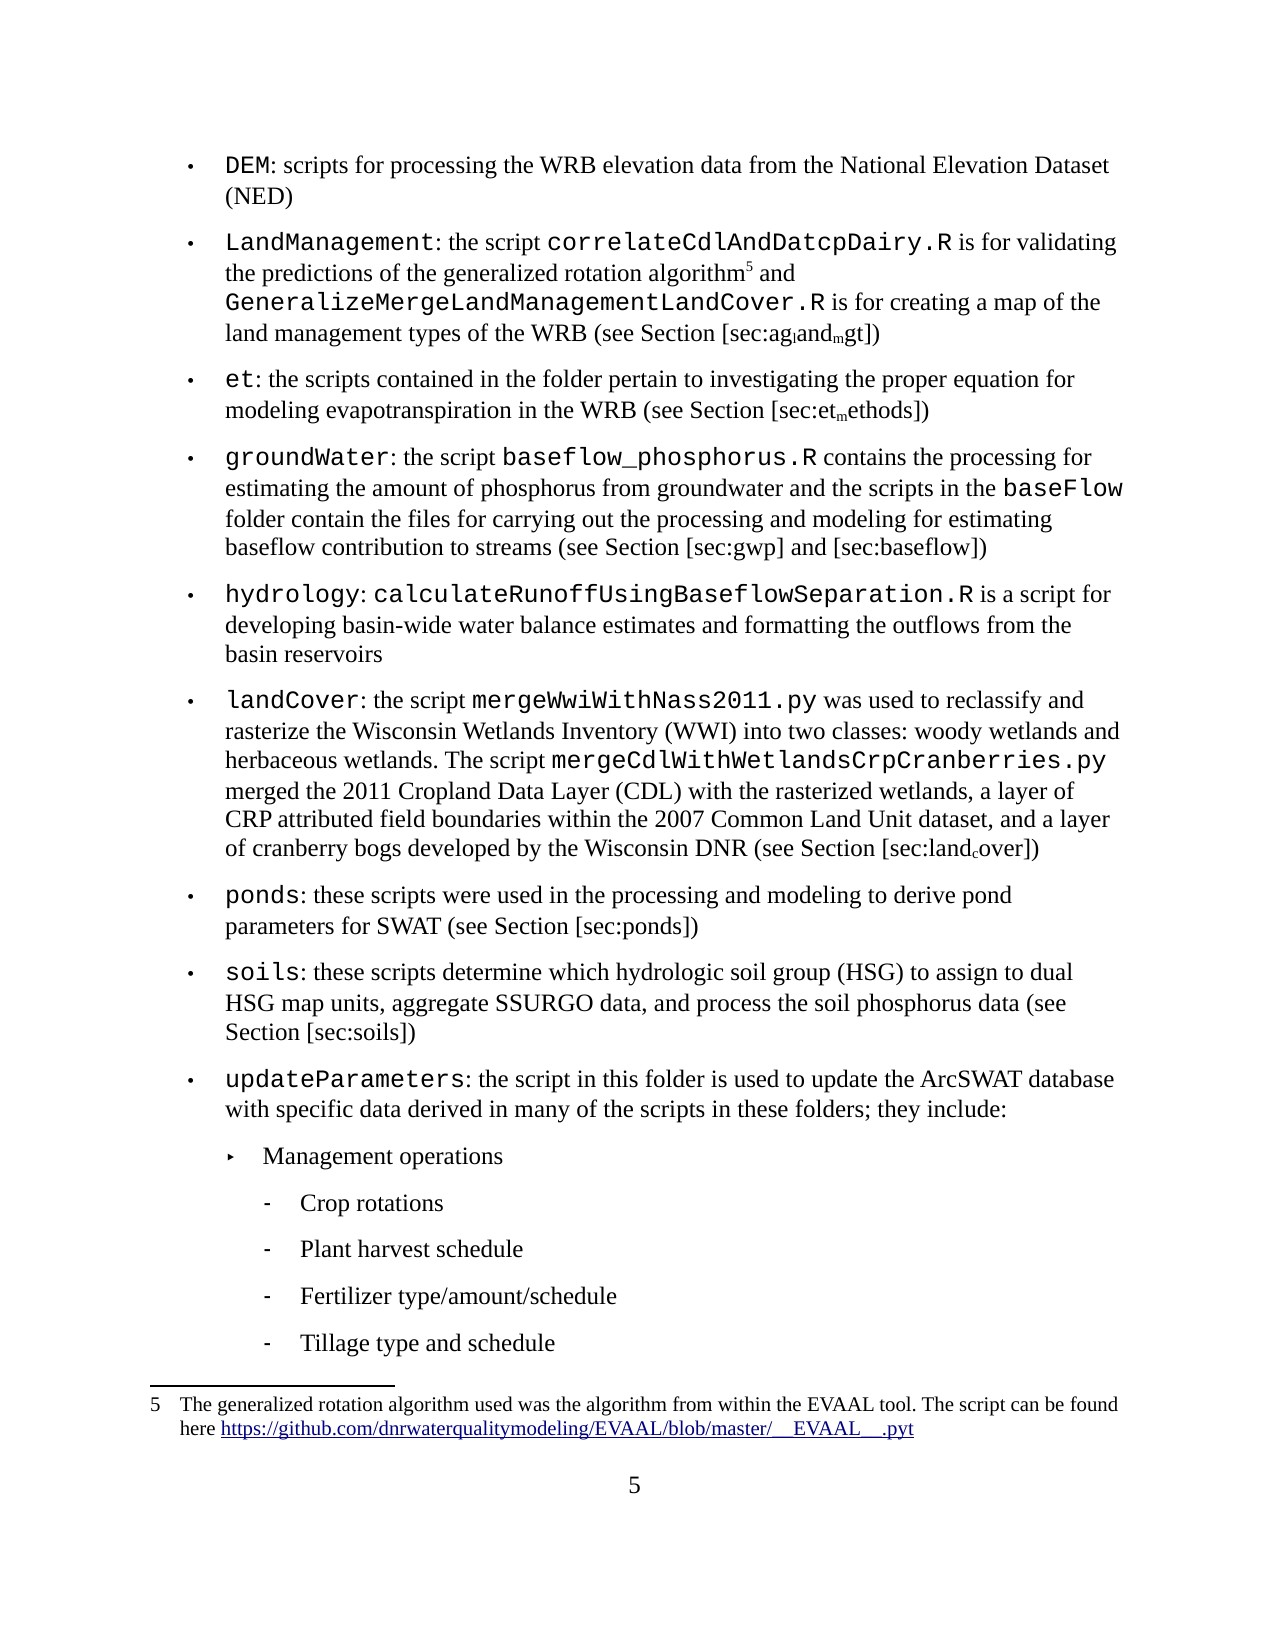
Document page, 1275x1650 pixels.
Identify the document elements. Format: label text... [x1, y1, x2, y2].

list soils: these scripts determine which hydrologic soil group (HSG) to assign to dual HSG map units, aggregate SSURGO data, and process the soil phosphorus data (see Section [sec:soils]) [187, 957, 1125, 1046]
list landCover: the script mergeWwiWithNass2011.py was used to reclassify and rasterize the Wisconsin Wetlands Inventory (WWI) into two classes: woody wetlands and herbaceous wetlands. The script mergeCdlWithWetlandsCrpCranberries.py merged the 2011 Cropland Data Layer (CDL) with the rasterized wetlands, a layer of CRP attributed field boundaries within the 2007 Common Land Unit dataset, and a layer of cranberry bogs developed by the Wisconsin DNR (see Section [sec:landcover]) [187, 685, 1125, 862]
list Management operations [225, 1141, 1125, 1170]
list groundWater: the script baseflow_phosphorus.R contains the processing for estimating the amount of phosphorus from groundwater and the scripts in the baseFlow folder contain the files for carrying out the processing and modeling for estimating baseflow contribution to streams (see Section [sec:gwp] and [sec:baseflow]) [187, 442, 1125, 561]
list Fertilizer type/amount/schedule [262, 1281, 1125, 1310]
list et: the scripts contained in the folder pertain to investigating the proper equation for modeling evapotranspiration in the WRB (see Section [sec:etmethods]) [187, 364, 1125, 424]
list Plant harvest schedule [262, 1234, 1125, 1263]
list ponds: these scripts were used in the processing and modeling to derive pond parameters for SWAT (see Section [sec:ponds]) [187, 880, 1125, 939]
list LandManagement: the script correlateCdlAndDatcpDairy.R is for validating the predictions of the generalized rotation algorithm and GeneralizeMergeLandManagementLandCover.R is for creating a map of the land management types of the WRB (see Section [sec:aglandmgt]) [187, 227, 1125, 347]
list updateParameters: the script in this folder is used to update the ArcSWAT database with specific data derived in many of the scripts in these folders; they include: [187, 1064, 1125, 1123]
list hydrology: calculateRunoffUsingBaseflowSeparation.R is a script for developing basin-wide water balance estimates and formatting the outflows from the basin reservoirs [187, 579, 1125, 667]
list Tillage type and schedule [262, 1328, 1125, 1357]
list The generalized rotation algorithm used was the algorithm from within the EVAAL tool. The script can be found here https://github.com/dnrwaterqualitymodeling/EVAAL/blob/master/__EVAAL__.pyt [150, 1392, 1125, 1440]
list DEM: scripts for processing the WRB elevation data from the National Elevation Dataset (NED) [187, 150, 1125, 209]
list Crop rotations [262, 1188, 1125, 1217]
